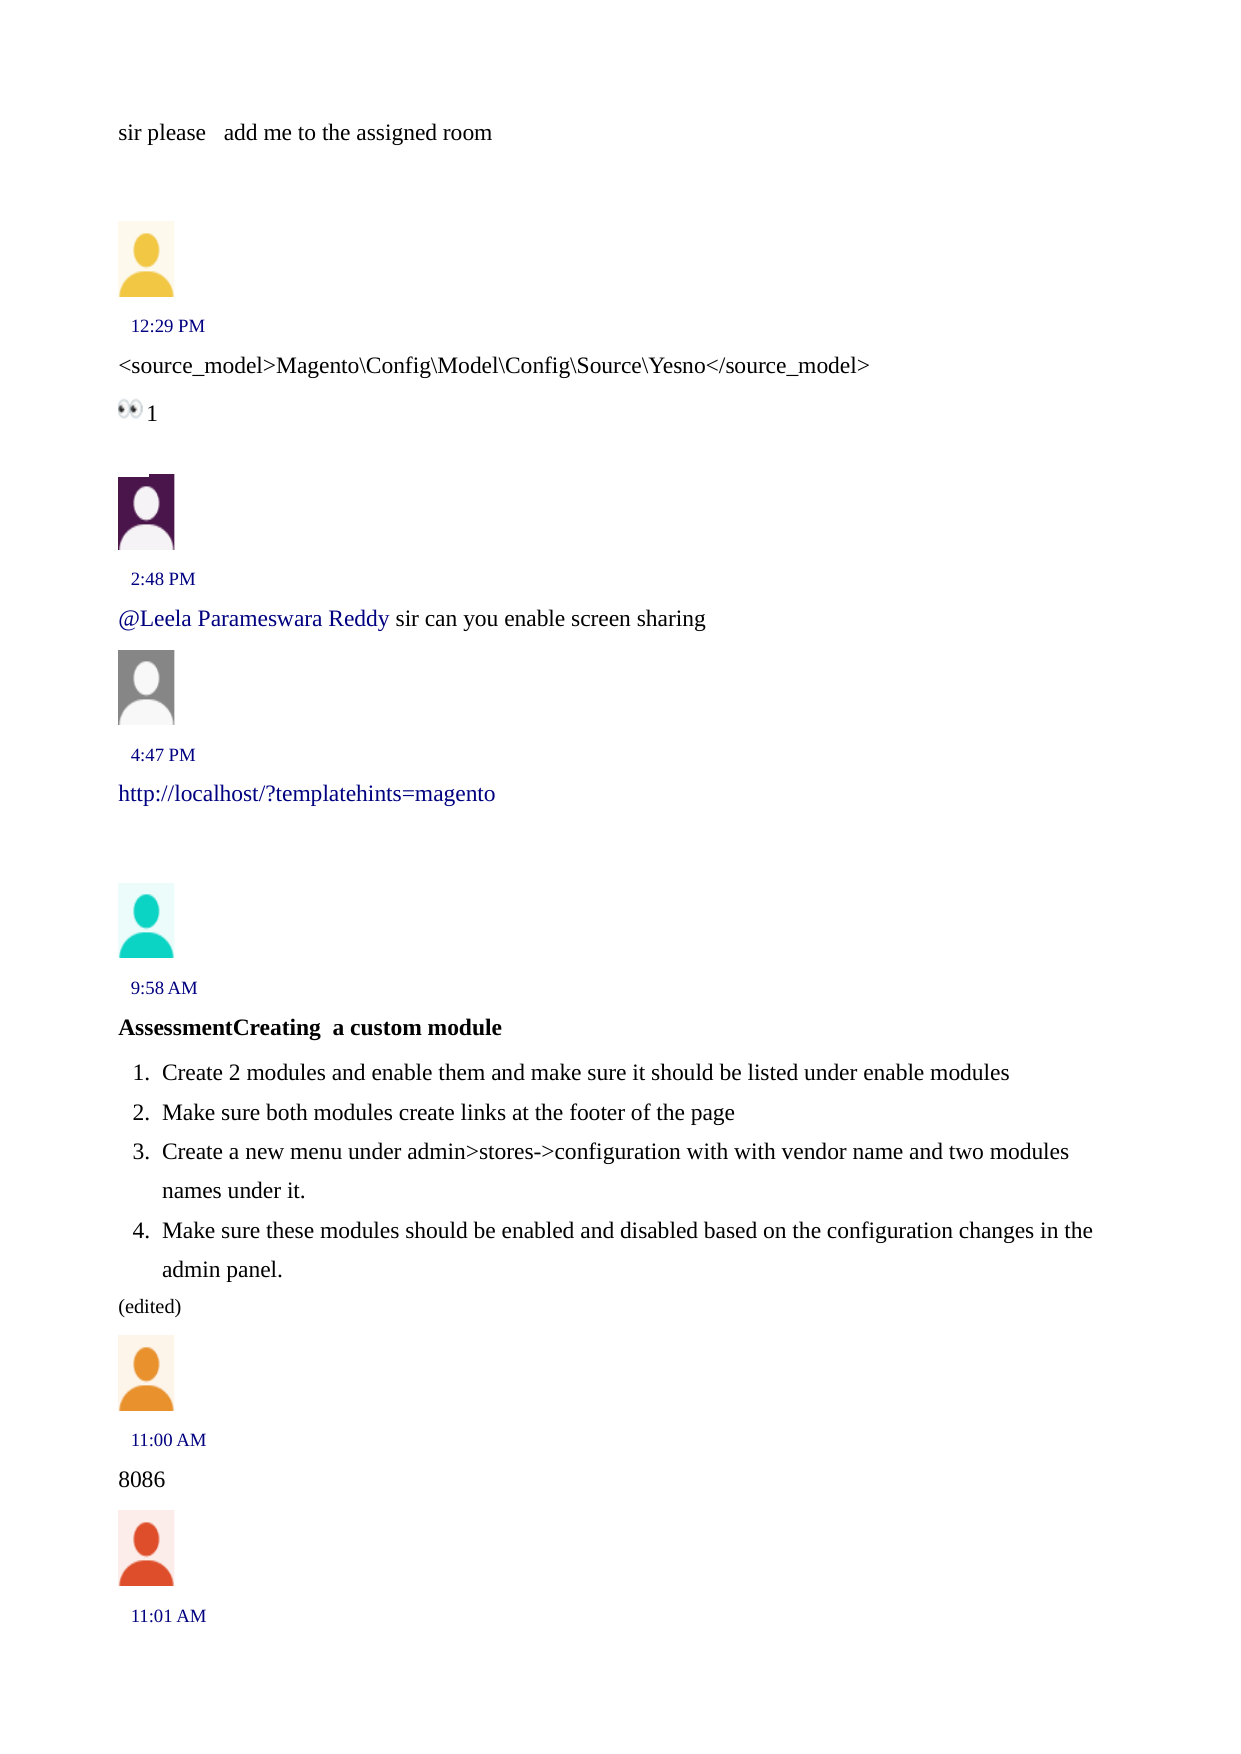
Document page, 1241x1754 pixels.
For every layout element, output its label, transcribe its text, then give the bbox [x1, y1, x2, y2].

text 8086 [118, 1465, 1122, 1492]
picture [118, 474, 175, 550]
text 11:00 AM [118, 1423, 1122, 1452]
text http://localhost/?templatehints=magento [118, 780, 1122, 807]
text sir please add me to the assigned room [118, 118, 1122, 145]
text AssessmentCreating a custom module [118, 1013, 1122, 1040]
list Create 2 modules and enable them and make sure it should be listed under enable modules [162, 1059, 1122, 1086]
text 11:01 AM [118, 1599, 1122, 1628]
text (edited) [118, 1295, 1122, 1318]
list Create a new menu under admin>stores->configuration with with vendor name and two modules names under it. [162, 1137, 1122, 1204]
picture [118, 221, 175, 297]
text 1 [118, 397, 1122, 427]
picture [118, 1335, 175, 1411]
picture [118, 650, 175, 725]
text @Leela Parameswara Reddy sir can you enable screen sharing [118, 604, 1122, 631]
text 2:48 PM [118, 562, 1122, 591]
list Make sure both modules create links at the footer of the page [162, 1098, 1122, 1125]
list Make sure these modules should be enabled and disabled based on the configuration changes in the admin panel. [162, 1216, 1122, 1282]
text 9:58 AM [118, 971, 1122, 1000]
text <source_model>Magento\Config\Model\Config\Source\Yesno</source_model> [118, 351, 1122, 378]
text 4:47 PM [118, 738, 1122, 767]
picture [118, 883, 175, 958]
picture [118, 1510, 175, 1586]
picture [118, 396, 144, 422]
text 12:29 PM [118, 309, 1122, 338]
